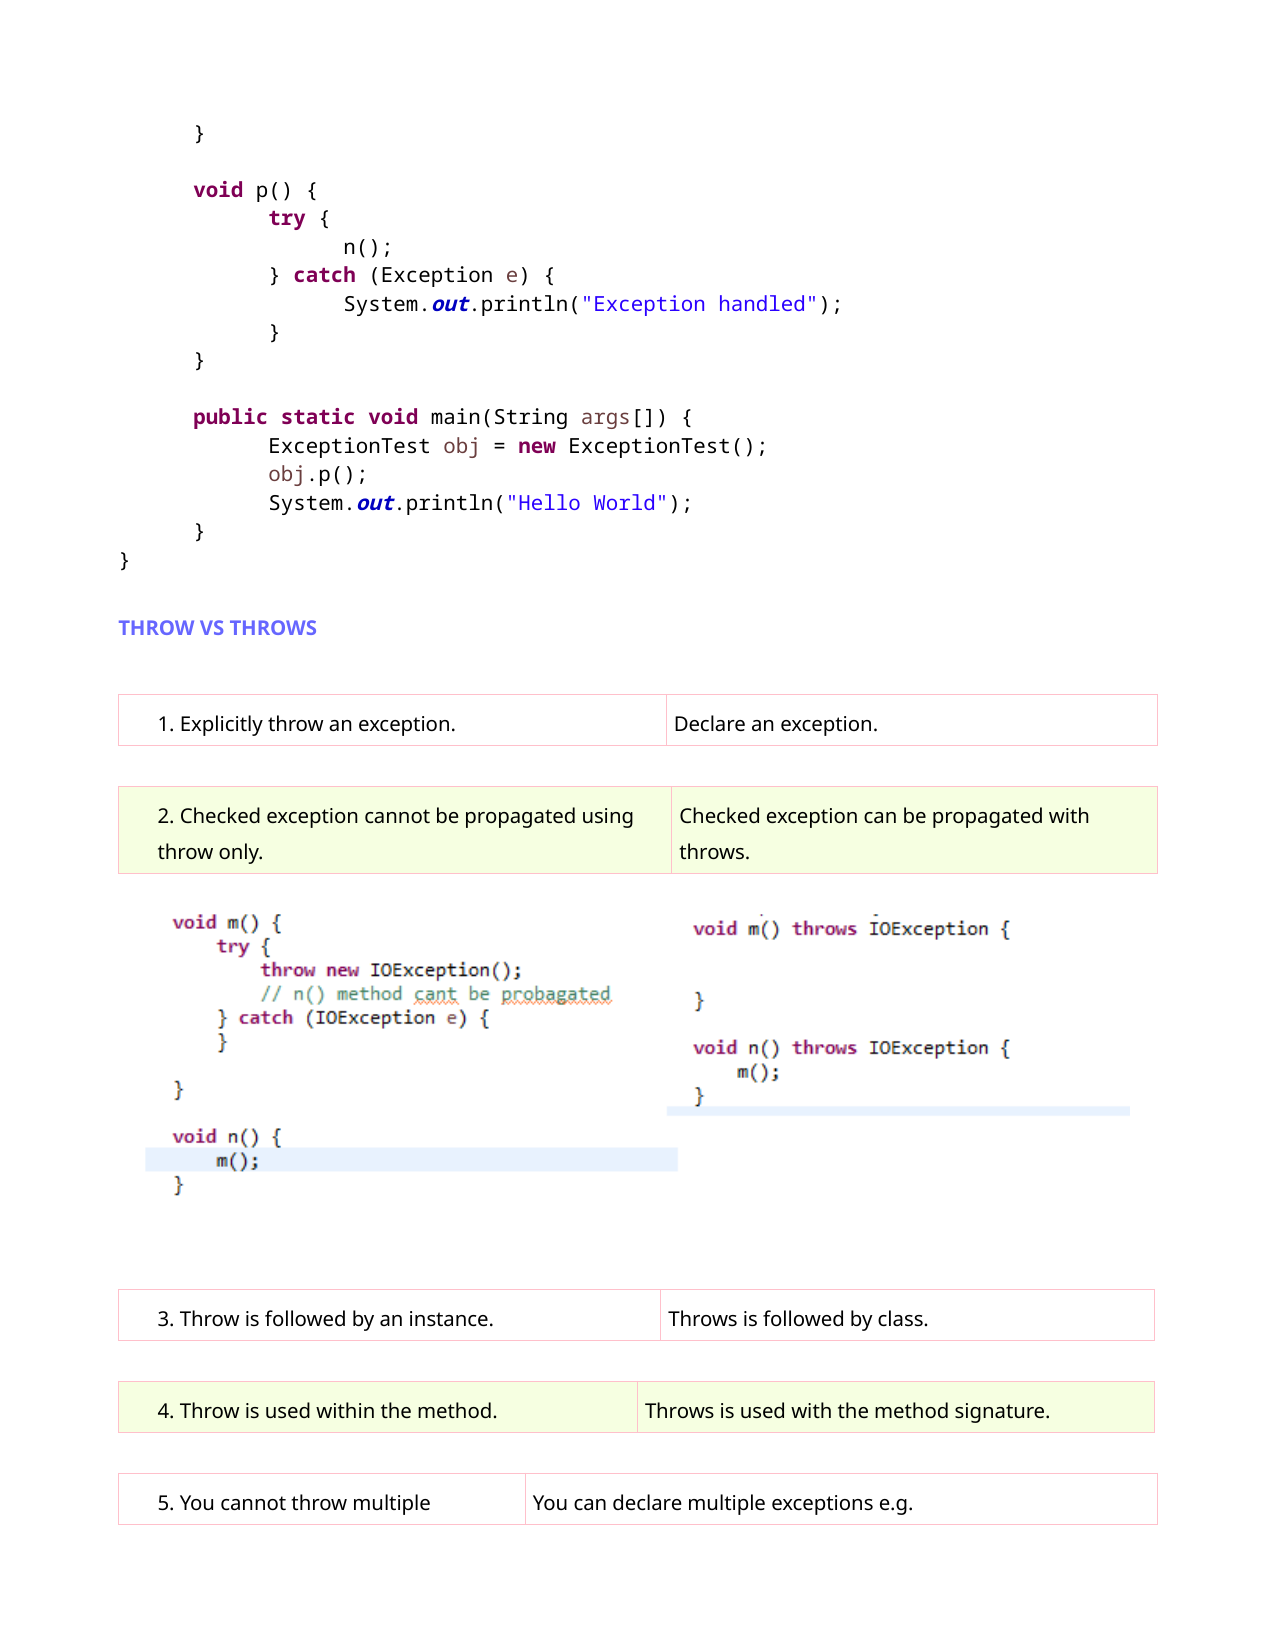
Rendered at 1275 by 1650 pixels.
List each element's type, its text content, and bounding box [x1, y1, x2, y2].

table_header Throws is followed by class. [661, 1290, 1154, 1340]
text try { [118, 203, 1157, 232]
text } catch (Exception e) { [118, 260, 1157, 289]
table_header 3. Throw is followed by an instance. [119, 1290, 660, 1340]
text } [118, 545, 1157, 573]
text } [118, 317, 1157, 346]
table_header Throws is used with the method signature. [638, 1382, 1154, 1432]
text } [118, 346, 1157, 374]
table_header Checked exception can be propagated with throws. [672, 787, 1157, 873]
table_header You can declare multiple exceptions e.g. [526, 1474, 1157, 1524]
table_header 2. Checked exception cannot be propagated using throw only. [119, 787, 671, 873]
text THROW VS THROWS [118, 613, 1157, 641]
table_header Declare an exception. [667, 695, 1157, 745]
text System.out.println("Exception handled"); [118, 289, 1157, 317]
text void p() { [118, 175, 1157, 203]
text } [118, 516, 1157, 545]
text System.out.println("Hello World"); [118, 488, 1157, 516]
table_header 5. You cannot throw multiple [119, 1474, 525, 1524]
text obj.p(); [118, 459, 1157, 488]
table_header 4. Throw is used within the method. [119, 1382, 637, 1432]
table_header 1. Explicitly throw an exception. [119, 695, 666, 745]
text ExceptionTest obj = new ExceptionTest(); [118, 431, 1157, 459]
text public static void main(String args[]) { [118, 402, 1157, 431]
text n(); [118, 232, 1157, 260]
text } [118, 118, 1157, 147]
